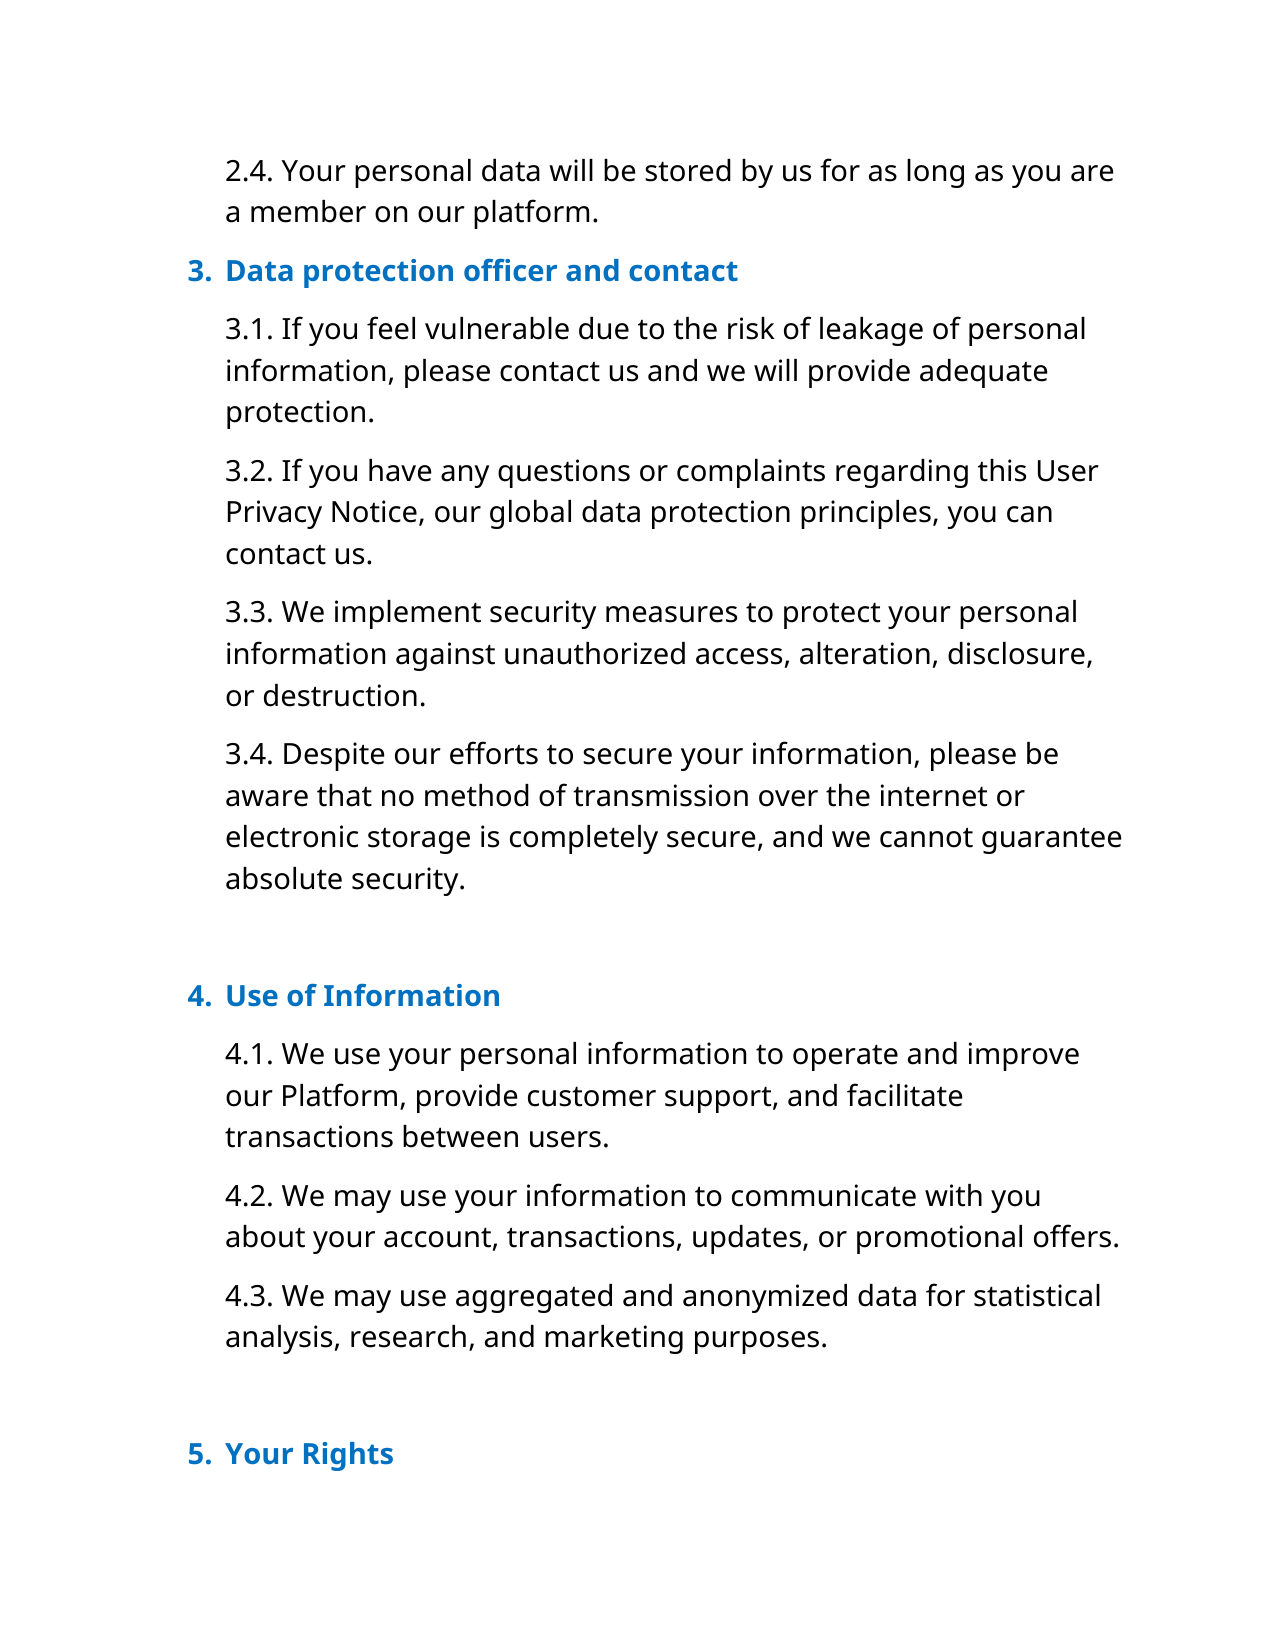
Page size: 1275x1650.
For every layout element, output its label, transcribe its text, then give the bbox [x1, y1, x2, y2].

text 3.2. If you have any questions or complaints regarding this User Privacy Notice, our global data protection principles, you can contact us. [225, 450, 1125, 573]
text 2.4. Your personal data will be stored by us for as long as you are a member on our platform. [225, 150, 1125, 231]
list Your Rights [187, 1433, 1125, 1473]
list Use of Information [187, 975, 1125, 1015]
text 4.3. We may use aggregated and anonymized data for statistical analysis, research, and marketing purposes. [225, 1275, 1125, 1356]
text 3.4. Despite our efforts to secure your information, please be aware that no method of transmission over the internet or electronic storage is completely secure, and we cannot guarantee absolute security. [225, 733, 1125, 898]
text 4.2. We may use your information to communicate with you about your account, transactions, updates, or promotional offers. [225, 1175, 1125, 1256]
text 3.3. We implement security measures to protect your personal information against unauthorized access, alteration, disclosure, or destruction. [225, 592, 1125, 715]
list Data protection officer and contact [187, 250, 1125, 290]
text 4.1. We use your personal information to operate and improve our Platform, provide customer support, and facilitate transactions between users. [225, 1033, 1125, 1156]
text 3.1. If you feel vulnerable due to the risk of leakage of personal information, please contact us and we will provide adequate protection. [225, 308, 1125, 431]
